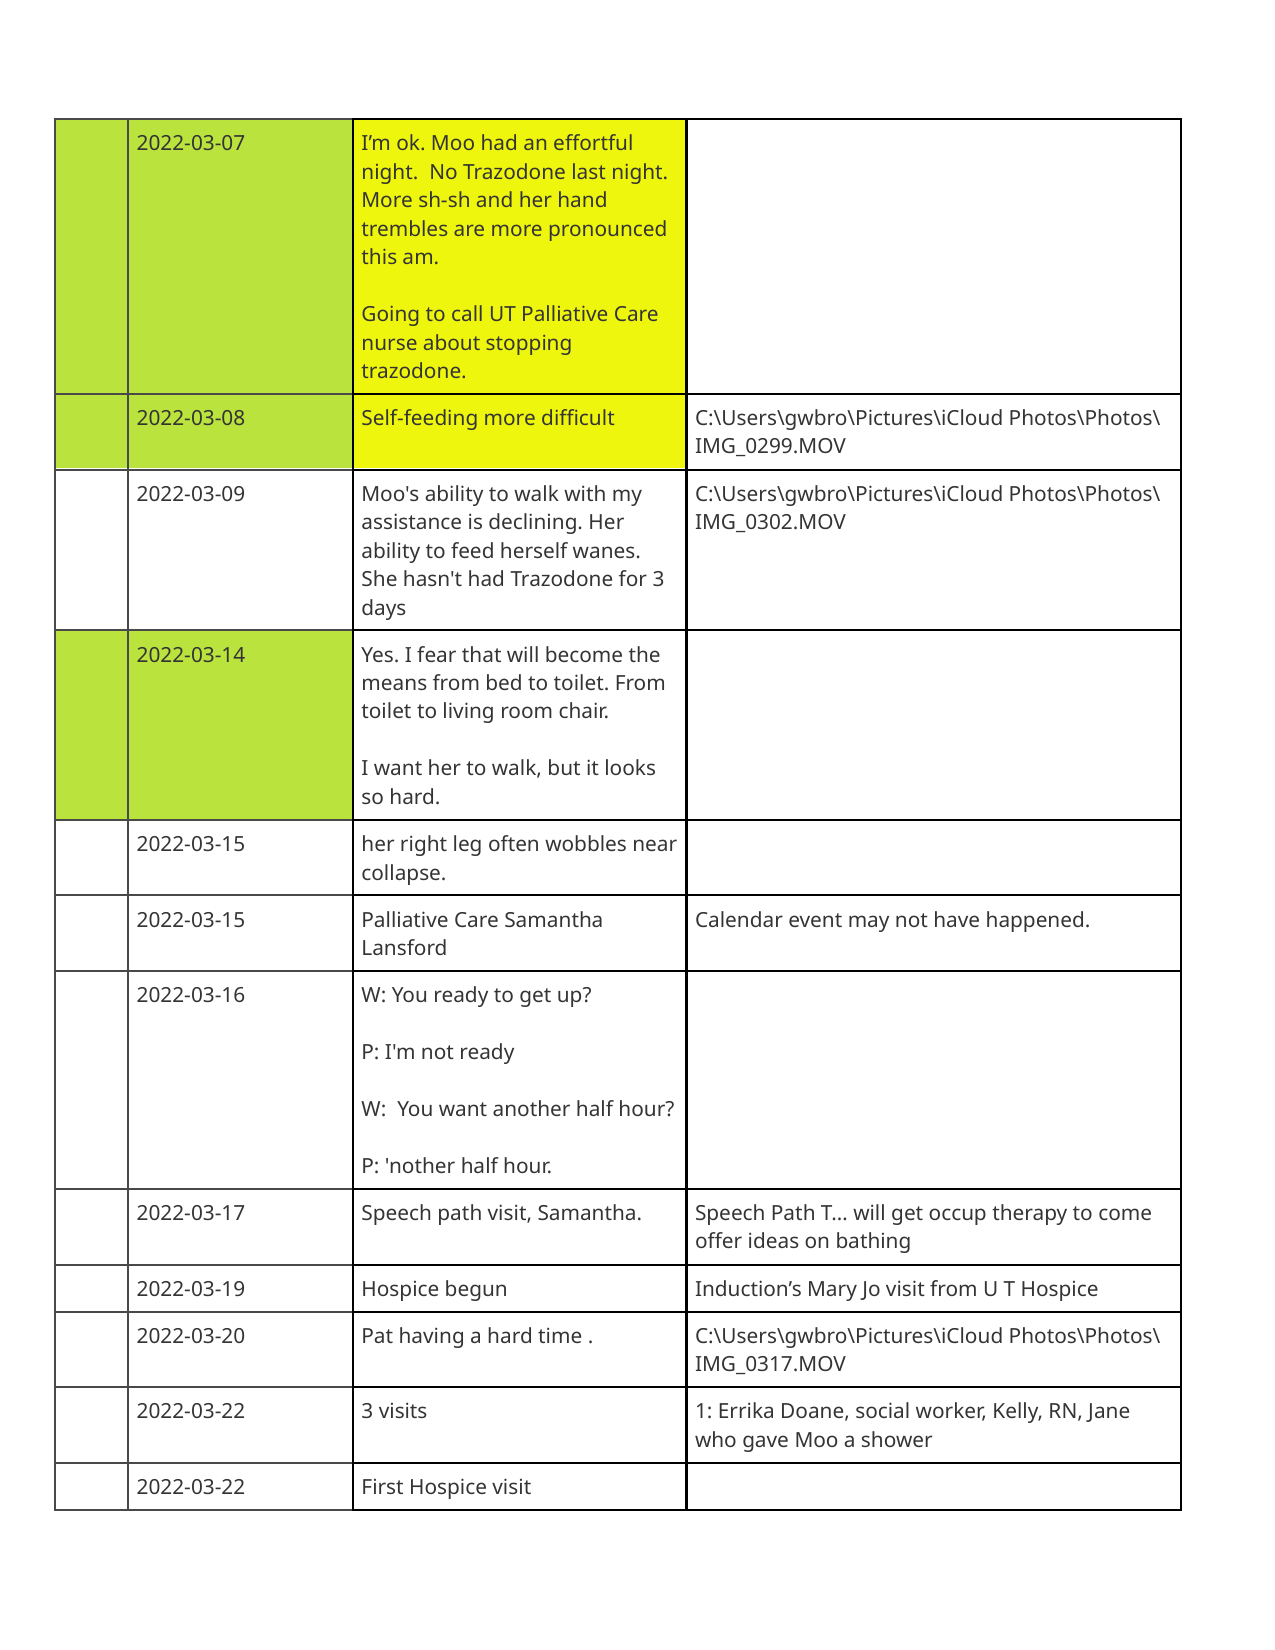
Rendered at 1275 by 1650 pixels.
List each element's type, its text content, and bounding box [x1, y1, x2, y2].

table_cell [56, 1190, 127, 1263]
table_cell [56, 120, 127, 393]
table_cell [56, 1313, 127, 1386]
table_cell 2022-03-16 [129, 972, 352, 1188]
table_cell Calendar event may not have happened. [688, 896, 1180, 970]
table_cell [56, 1388, 127, 1462]
table_cell 2022-03-22 [129, 1388, 352, 1462]
table_cell 3 visits [354, 1388, 685, 1462]
table_cell W: You ready to get up? P: I'm not ready W: You want another half hour? P: 'nother half hour. [354, 972, 685, 1188]
table_cell C:\Users\gwbro\Pictures\iCloud Photos\Photos\IMG_0302.MOV [688, 471, 1180, 629]
table_cell 2022-03-15 [129, 896, 352, 970]
table_cell [688, 821, 1180, 894]
table_cell 2022-03-17 [129, 1190, 352, 1263]
table_cell Moo's ability to walk with my assistance is declining. Her ability to feed herself wanes. She hasn't had Trazodone for 3 days [354, 471, 685, 629]
table_cell 2022-03-20 [129, 1313, 352, 1386]
table_cell 1: Errika Doane, social worker, Kelly, RN, Jane who gave Moo a shower [688, 1388, 1180, 1462]
table_cell [56, 395, 127, 468]
table_cell [56, 821, 127, 894]
table_cell C:\Users\gwbro\Pictures\iCloud Photos\Photos\IMG_0299.MOV [688, 395, 1180, 468]
table_cell Induction’s Mary Jo visit from U T Hospice [688, 1266, 1180, 1311]
table_cell [56, 896, 127, 970]
table_cell First Hospice visit [354, 1464, 685, 1509]
table_cell Hospice begun [354, 1266, 685, 1311]
table_cell [688, 120, 1180, 393]
table_cell [688, 972, 1180, 1188]
table_cell 2022-03-09 [129, 471, 352, 629]
table_cell 2022-03-07 [129, 120, 352, 393]
table_cell 2022-03-14 [129, 631, 352, 819]
table_cell [56, 972, 127, 1188]
table_cell [56, 631, 127, 819]
table_cell Speech path visit, Samantha. [354, 1190, 685, 1263]
table_cell Yes. I fear that will become the means from bed to toilet. From toilet to living room chair. I want her to walk, but it looks so hard. [354, 631, 685, 819]
table_cell her right leg often wobbles near collapse. [354, 821, 685, 894]
table_cell [56, 471, 127, 629]
table_cell [688, 1464, 1180, 1509]
table_cell Self-feeding more difficult [354, 395, 685, 468]
table_cell Pat having a hard time . [354, 1313, 685, 1386]
table_cell I’m ok. Moo had an effortful night. No Trazodone last night. More sh-sh and her hand trembles are more pronounced this am. Going to call UT Palliative Care nurse about stopping trazodone. [354, 120, 685, 393]
table_cell 2022-03-22 [129, 1464, 352, 1509]
table_cell Palliative Care Samantha Lansford [354, 896, 685, 970]
table_cell [688, 631, 1180, 819]
table_cell Speech Path T… will get occup therapy to come offer ideas on bathing [688, 1190, 1180, 1263]
table_cell [56, 1464, 127, 1509]
table_cell 2022-03-08 [129, 395, 352, 468]
table_cell C:\Users\gwbro\Pictures\iCloud Photos\Photos\IMG_0317.MOV [688, 1313, 1180, 1386]
table_cell 2022-03-15 [129, 821, 352, 894]
table_cell 2022-03-19 [129, 1266, 352, 1311]
table_cell [56, 1266, 127, 1311]
